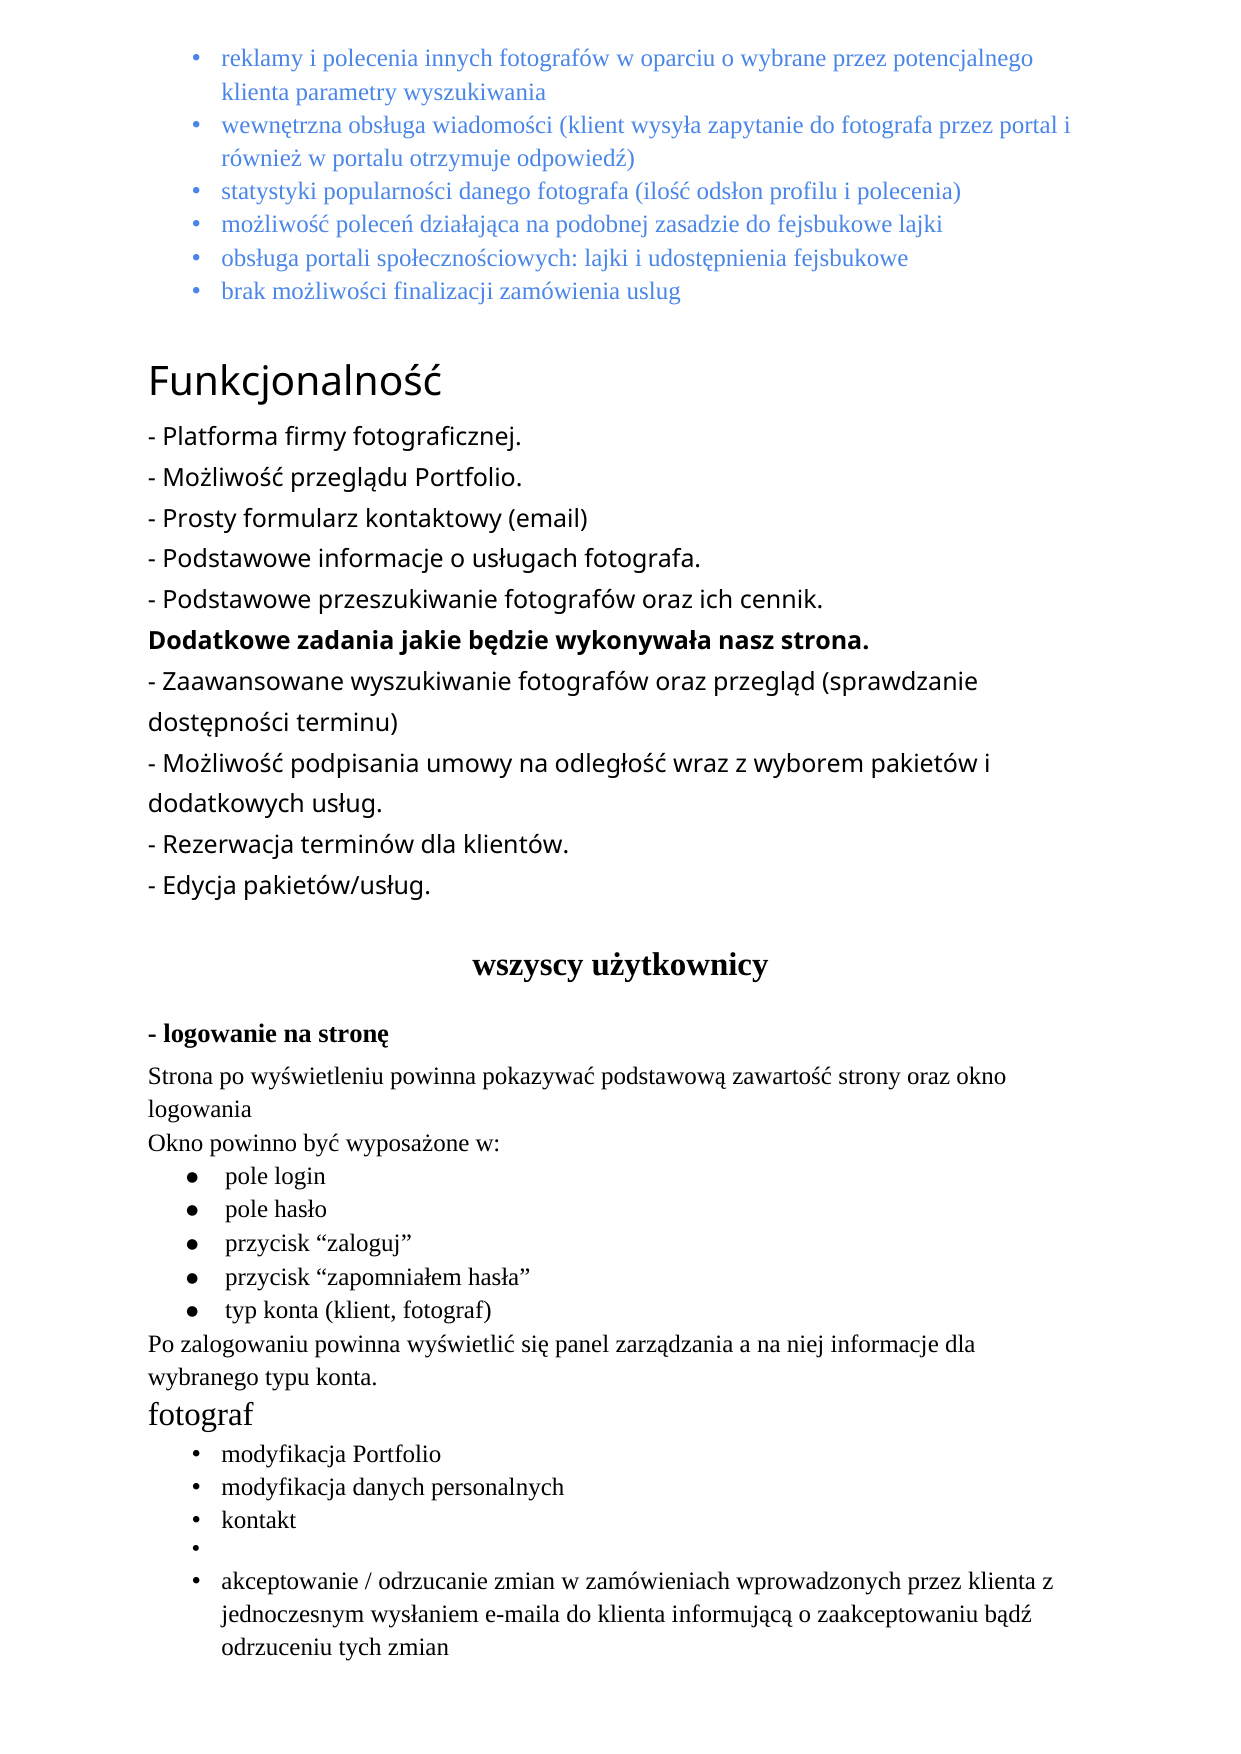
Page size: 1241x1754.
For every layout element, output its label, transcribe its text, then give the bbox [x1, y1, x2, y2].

subtitle wszyscy użytkownicy [148, 946, 1093, 982]
list reklamy i polecenia innych fotografów w oparciu o wybrane przez potencjalnego klienta parametry wyszukiwania [192, 44, 1093, 105]
text Dodatkowe zadania jakie będzie wykonywała nasz strona. [148, 623, 1093, 657]
text - Możliwość przeglądu Portfolio. [148, 459, 1093, 493]
text Funkcjonalność [148, 352, 1093, 408]
text ● pole login [185, 1162, 1093, 1190]
text ● przycisk “zapomniałem hasła” [185, 1263, 1093, 1291]
text Okno powinno być wyposażone w: [148, 1129, 1093, 1157]
list kontakt [192, 1506, 1093, 1534]
text fotograf [148, 1396, 1093, 1433]
text ● przycisk “zaloguj” [185, 1229, 1093, 1257]
list akceptowanie / odrzucanie zmian w zamówieniach wprowadzonych przez klienta z jednoczesnym wysłaniem e-maila do klienta informującą o zaakceptowaniu bądź odrzuceniu tych zmian [192, 1567, 1093, 1661]
text ● pole hasło [185, 1196, 1093, 1224]
list statystyki popularności danego fotografa (ilość odsłon profilu i polecenia) [192, 177, 1093, 205]
text - Zaawansowane wyszukiwanie fotografów oraz przegląd (sprawdzanie dostępności terminu) [148, 664, 1093, 738]
text Po zalogowaniu powinna wyświetlić się panel zarządzania a na niej informacje dla wybranego typu konta. [148, 1330, 1093, 1391]
text Strona po wyświetleniu powinna pokazywać podstawową zawartość strony oraz okno logowania [148, 1062, 1093, 1123]
text - Podstawowe przeszukiwanie fotografów oraz ich cennik. [148, 582, 1093, 616]
list modyfikacja danych personalnych [192, 1473, 1093, 1501]
list obsługa portali społecznościowych: lajki i udostępnienia fejsbukowe [192, 244, 1093, 271]
text - Możliwość podpisania umowy na odległość wraz z wyborem pakietów i dodatkowych usług. [148, 745, 1093, 820]
subtitle - logowanie na stronę [148, 1019, 1093, 1048]
list wewnętrzna obsługa wiadomości (klient wysyła zapytanie do fotografa przez portal i również w portalu otrzymuje odpowiedź) [192, 111, 1093, 172]
text - Platforma firmy fotograficznej. [148, 419, 1093, 453]
list modyfikacja Portfolio [192, 1440, 1093, 1467]
text - Podstawowe informacje o usługach fotografa. [148, 541, 1093, 575]
list brak możliwości finalizacji zamówienia uslug [192, 277, 1093, 305]
text ● typ konta (klient, fotograf) [185, 1296, 1093, 1324]
text - Prosty formularz kontaktowy (email) [148, 500, 1093, 534]
list możliwość poleceń działająca na podobnej zasadzie do fejsbukowe lajki [192, 211, 1093, 238]
text - Rezerwacja terminów dla klientów. [148, 827, 1093, 861]
text - Edycja pakietów/usług. [148, 868, 1093, 902]
